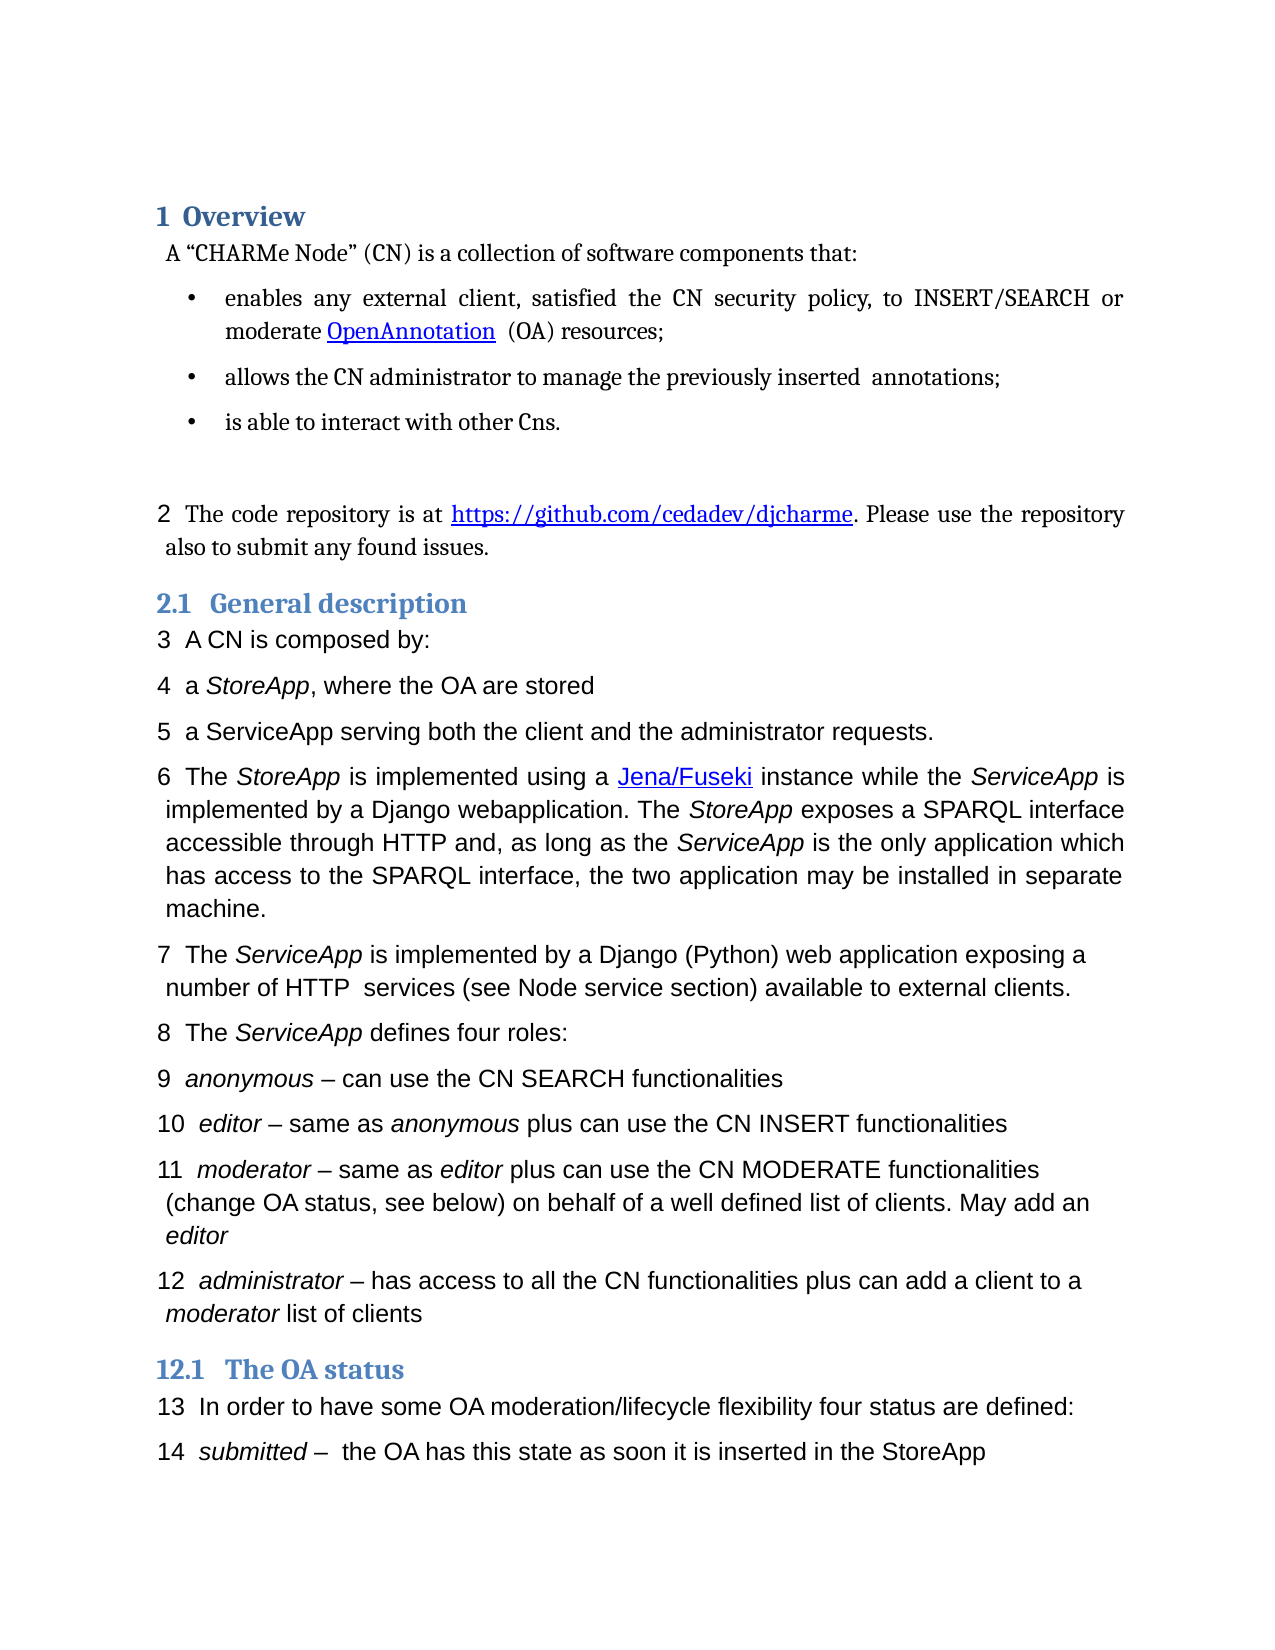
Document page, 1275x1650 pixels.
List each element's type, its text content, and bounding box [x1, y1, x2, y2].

list The ServiceApp defines four roles: [150, 1018, 1125, 1047]
list anonymous – can use the CN SEARCH functionalities [150, 1064, 1125, 1092]
list The StoreApp is implemented using a Jena/Fuseki instance while the ServiceApp is implemented by a Django webapplication. The StoreApp exposes a SPARQL interface accessible through HTTP and, as long as the ServiceApp is the only application which has access to the SPARQL interface, the two application may be installed in separate machine. [150, 762, 1125, 923]
list A CN is composed by: [150, 626, 1125, 654]
list a ServiceApp serving both the client and the administrator requests. [150, 717, 1125, 745]
subtitle Overview [150, 200, 1125, 233]
subtitle submitted – the OA has this state as soon it is inserted in the StoreApp [150, 1437, 1125, 1466]
list A “CHARMe Node” (CN) is a collection of software components that: [150, 238, 1125, 267]
list a StoreApp, where the OA are stored [150, 671, 1125, 700]
list editor – same as anonymous plus can use the CN INSERT functionalities [150, 1109, 1125, 1138]
list moderator – same as editor plus can use the CN MODERATE functionalities (change OA status, see below) on behalf of a well defined list of clients. May add an editor [150, 1155, 1125, 1249]
list The ServiceApp is implemented by a Django (Python) web application exposing a number of HTTP services (see Node service section) available to external clients. [150, 940, 1125, 1001]
subtitle The OA status [150, 1353, 1125, 1387]
list administrator – has access to all the CN functionalities plus can add a client to a moderator list of clients [150, 1266, 1125, 1328]
subtitle In order to have some OA moderation/lifecycle flexibility four status are defined: [150, 1392, 1125, 1421]
subtitle General description [150, 587, 1125, 621]
list allows the CN administrator to manage the previously inserted annotations; [187, 363, 1125, 391]
list The code repository is at https://github.com/cedadev/djcharme. Please use the repository also to submit any found issues. [150, 499, 1125, 562]
list enables any external client, satisfied the CN security policy, to INSERT/SEARCH or moderate OpenAnnotation (OA) resources; [187, 284, 1125, 346]
list is able to interact with other Cns. [187, 408, 1125, 437]
